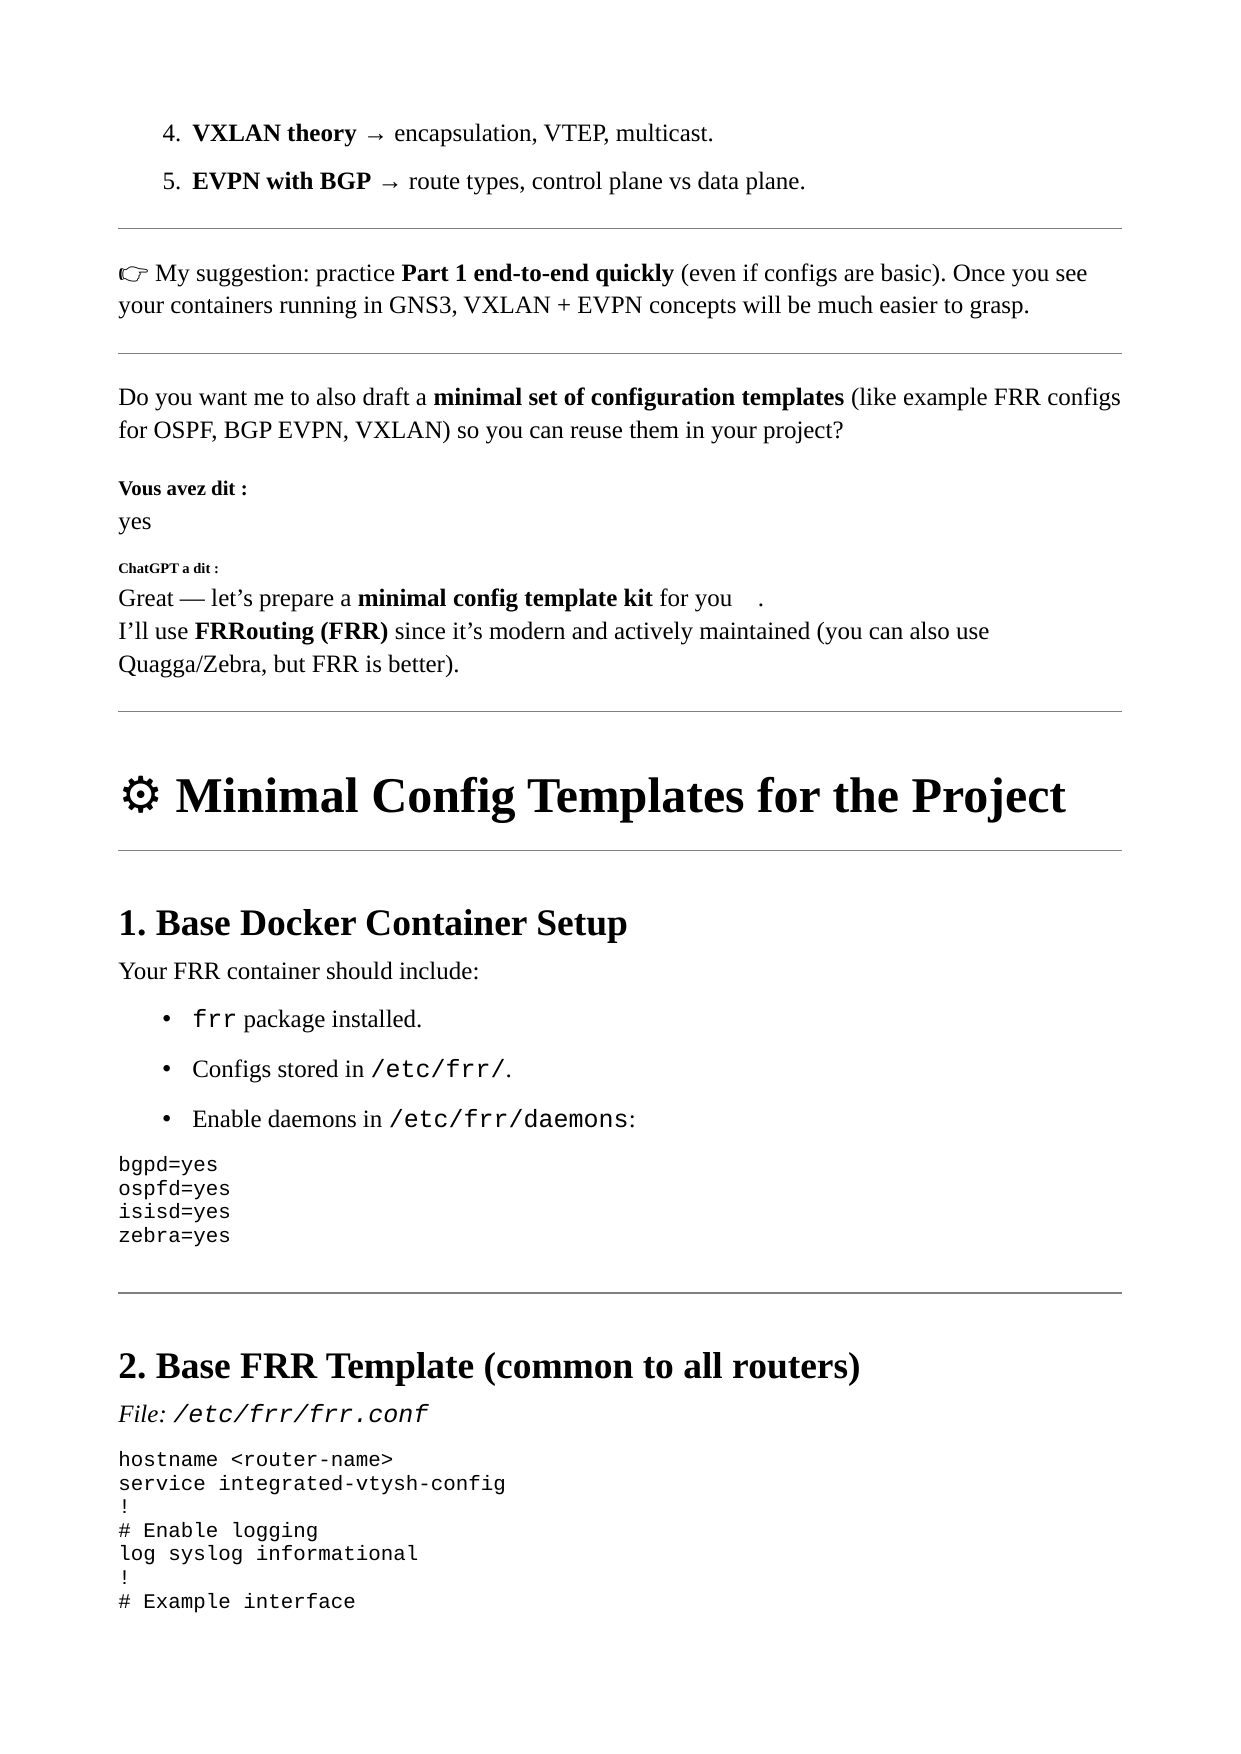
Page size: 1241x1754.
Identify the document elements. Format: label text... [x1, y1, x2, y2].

text yes [118, 506, 1122, 535]
list EVPN with BGP → route types, control plane vs data plane. [162, 166, 1122, 194]
subtitle ChatGPT a dit : [118, 560, 1122, 577]
subtitle Vous avez dit : [118, 476, 1122, 500]
list Configs stored in /etc/frr/. [162, 1054, 1122, 1085]
text ! [118, 1496, 1122, 1520]
text log syslog informational [118, 1543, 1122, 1567]
subtitle 2. Base FRR Template (common to all routers) [118, 1343, 1122, 1386]
text hostname <router-name> [118, 1449, 1122, 1472]
text isisd=yes [118, 1201, 1122, 1225]
text 👉 My suggestion: practice Part 1 end-to-end quickly (even if configs are basic). Once you see your containers running in GNS3, VXLAN + EVPN concepts will be much easier to grasp. [118, 258, 1122, 319]
text ! [118, 1567, 1122, 1591]
text File: /etc/frr/frr.conf [118, 1399, 1122, 1430]
text # Enable logging [118, 1520, 1122, 1543]
subtitle 1. Base Docker Container Setup [118, 901, 1122, 944]
list frr package installed. [162, 1004, 1122, 1035]
list VXLAN theory → encapsulation, VTEP, multicast. [162, 118, 1122, 147]
text ospfd=yes [118, 1178, 1122, 1201]
list Enable daemons in /etc/frr/daemons: [162, 1104, 1122, 1135]
text Great — let’s prepare a minimal config template kit for you 🚀. I’ll use FRRouting (FRR) since it’s modern and actively maintained (you can also use Quagga/Zebra, but FRR is better). [118, 583, 1122, 678]
text Your FRR container should include: [118, 956, 1122, 985]
subtitle ⚙️ Minimal Config Templates for the Project [118, 766, 1122, 823]
text zebra=yes [118, 1225, 1122, 1249]
text service integrated-vtysh-config [118, 1472, 1122, 1496]
text Do you want me to also draft a minimal set of configuration templates (like example FRR configs for OSPF, BGP EVPN, VXLAN) so you can reuse them in your project? [118, 382, 1122, 444]
text # Example interface [118, 1591, 1122, 1614]
text bgpd=yes [118, 1154, 1122, 1178]
